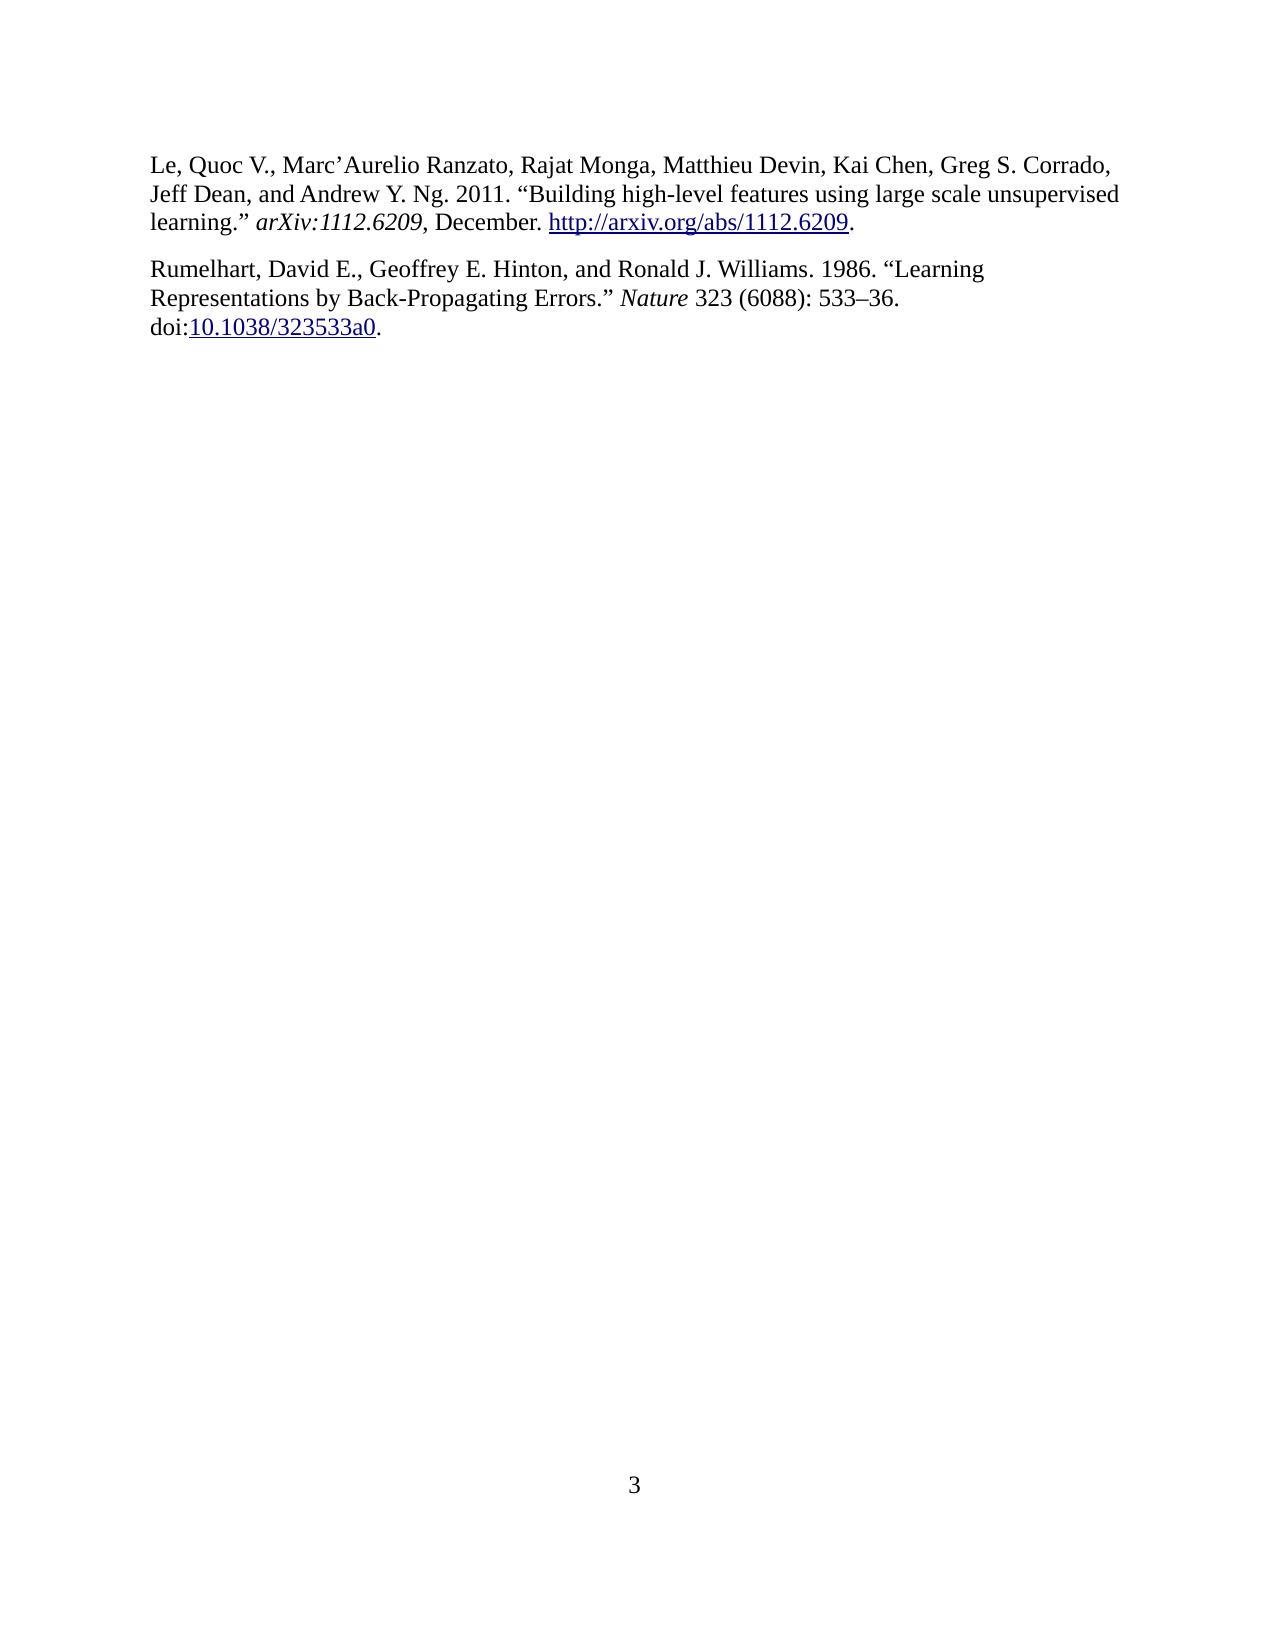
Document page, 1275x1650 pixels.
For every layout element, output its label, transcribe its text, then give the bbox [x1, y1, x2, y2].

text Le, Quoc V., Marc’Aurelio Ranzato, Rajat Monga, Matthieu Devin, Kai Chen, Greg S. Corrado, Jeff Dean, and Andrew Y. Ng. 2011. “Building high-level features using large scale unsupervised learning.” arXiv:1112.6209, December. http://arxiv.org/abs/1112.6209. [150, 150, 1125, 236]
text Rumelhart, David E., Geoffrey E. Hinton, and Ronald J. Williams. 1986. “Learning Representations by Back-Propagating Errors.” Nature 323 (6088): 533–36. doi:10.1038/323533a0. [150, 254, 1125, 340]
